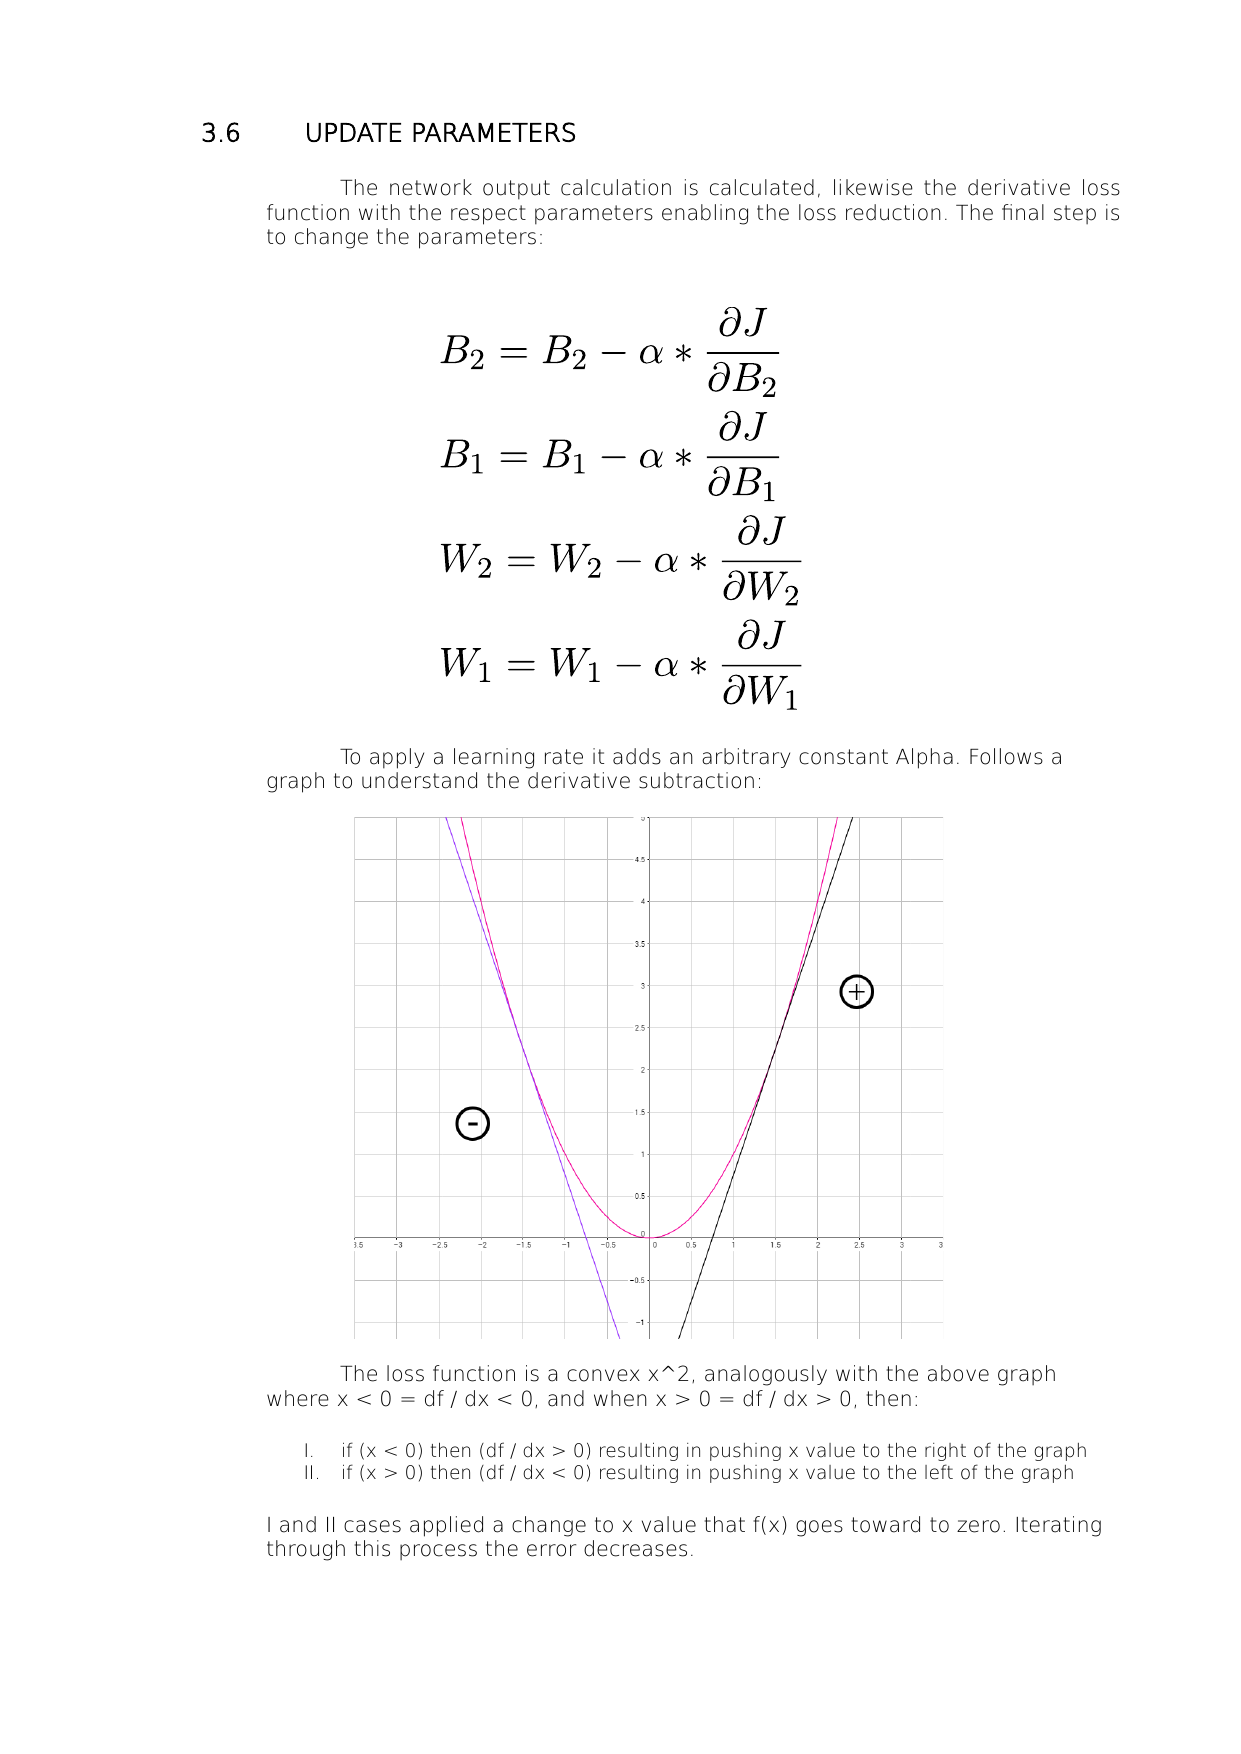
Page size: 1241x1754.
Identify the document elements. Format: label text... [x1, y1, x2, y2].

text The network output calculation is calculated, likewise the derivative loss function with the respect parameters enabling the loss reduction. The final step is to change the parameters: [266, 176, 1122, 249]
text The loss function is a convex x^2, analogously with the above graph where x < 0 = df / dx < 0, and when x > 0 = df / dx > 0, then: [266, 1362, 1122, 1411]
text I and II cases applied a change to x value that f(x) goes toward to zero. Iterating through this process the error decreases. [266, 1513, 1122, 1561]
list if (x > 0) then (df / dx < 0) resulting in pushing x value to the left of the graph [303, 1462, 1122, 1484]
list UPDATE PARAMETERS [193, 118, 1122, 147]
list if (x < 0) then (df / dx > 0) resulting in pushing x value to the right of the graph [303, 1440, 1122, 1462]
text To apply a learning rate it adds an arbitrary constant Alpha. Follows a graph to understand the derivative subtraction: [266, 745, 1122, 794]
picture [354, 817, 944, 1339]
